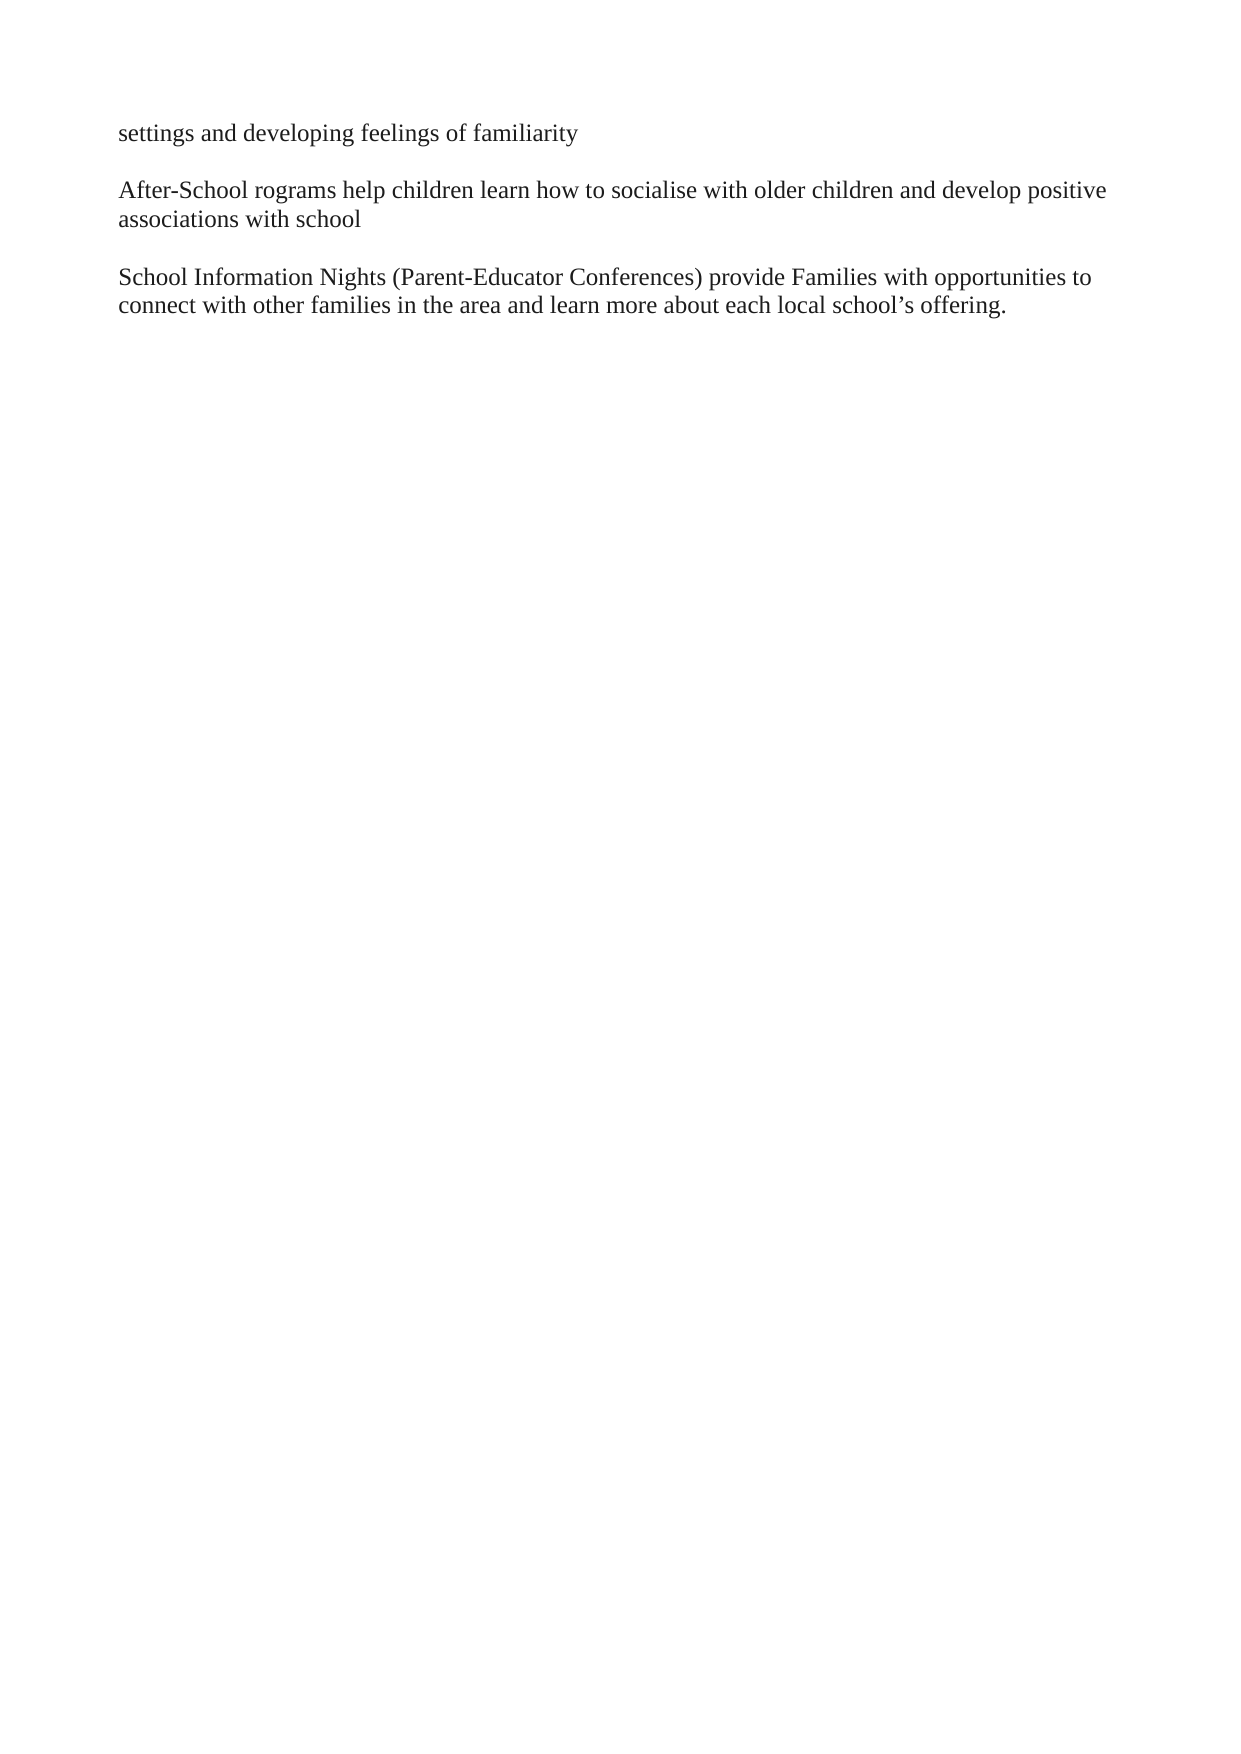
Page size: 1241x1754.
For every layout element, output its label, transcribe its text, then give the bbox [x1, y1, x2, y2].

text settings and developing feelings of familiarity [118, 118, 1122, 147]
text School Information Nights (Parent-Educator Conferences) provide Families with opportunities to connect with other families in the area and learn more about each local school’s offering. [118, 262, 1122, 319]
text After-School rograms help children learn how to socialise with older children and develop positive associations with school [118, 176, 1122, 233]
